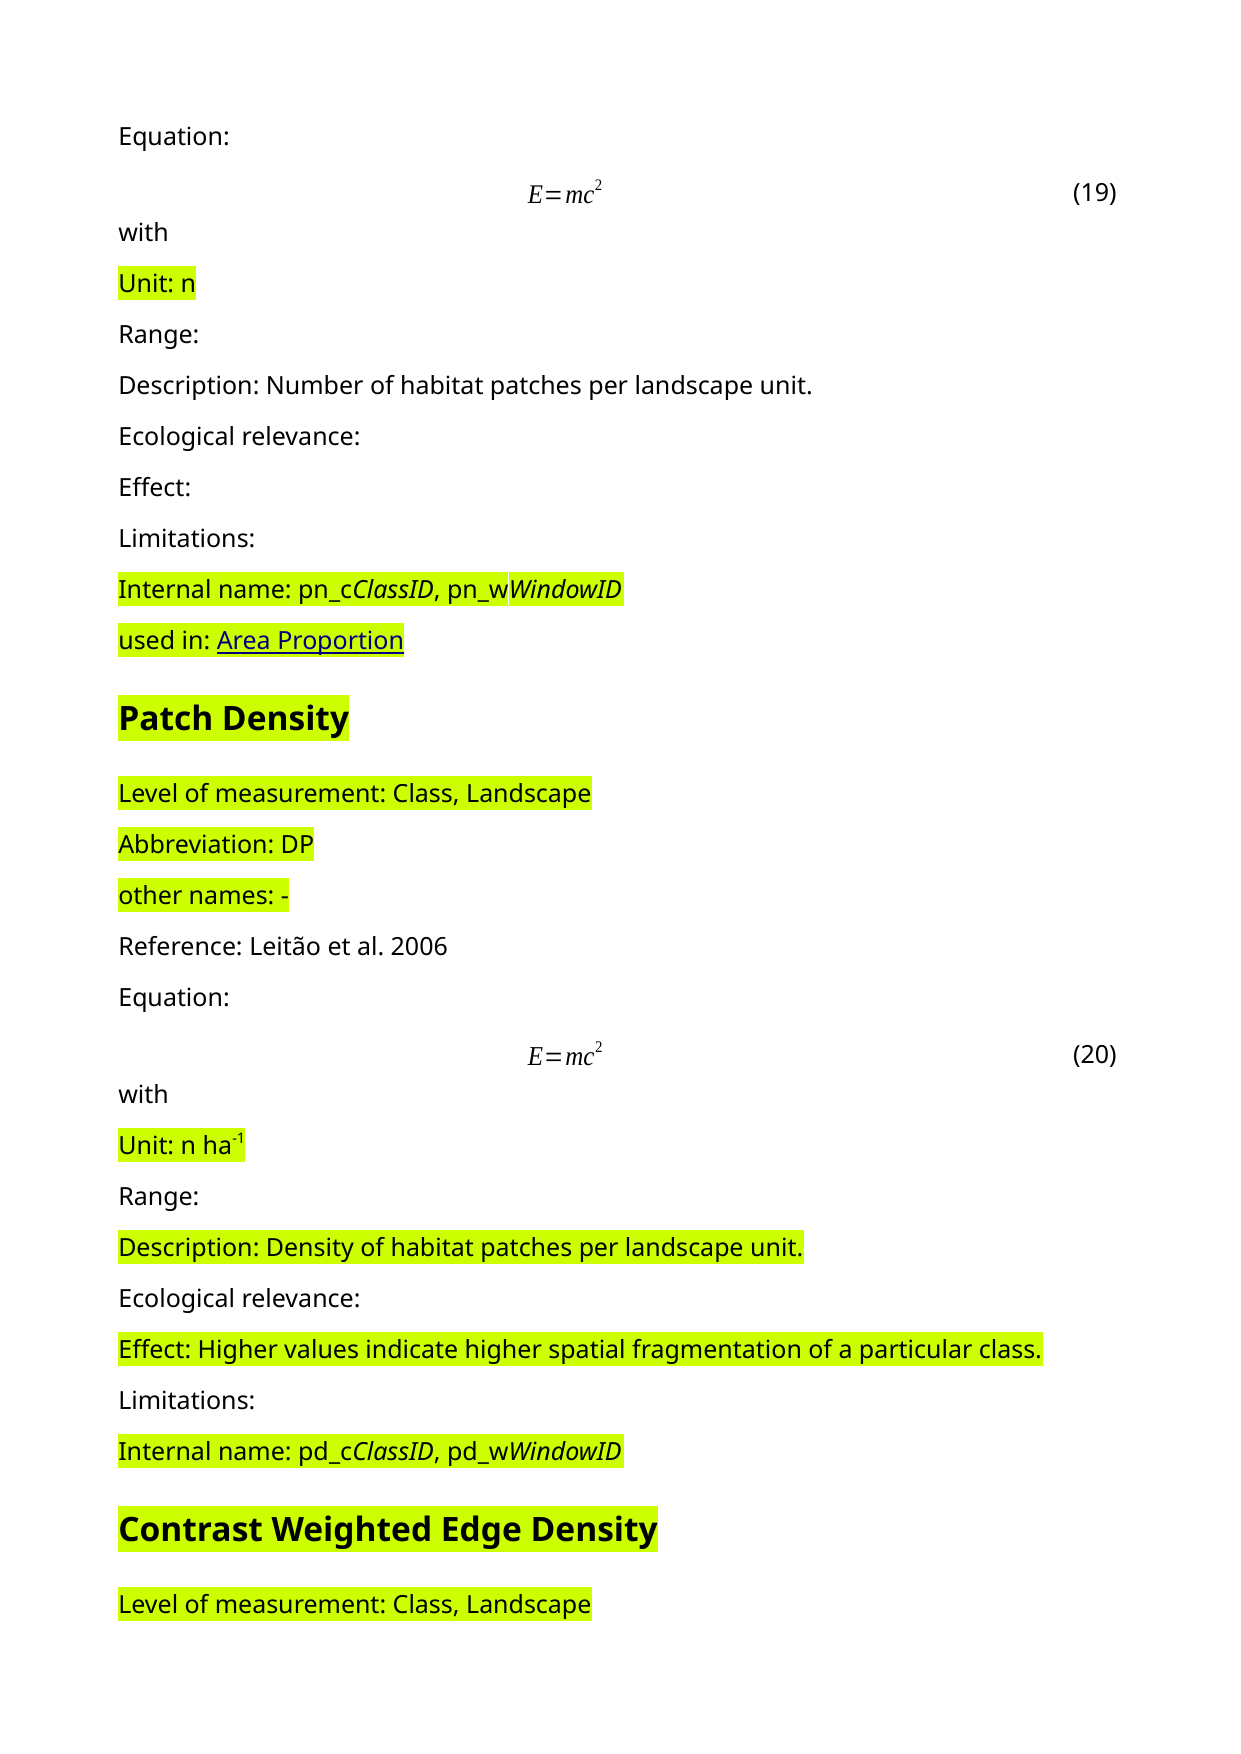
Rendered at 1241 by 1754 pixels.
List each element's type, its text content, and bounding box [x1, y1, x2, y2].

text with [118, 215, 1122, 249]
text Effect: [118, 470, 1122, 504]
text Reference: Leitão et al. 2006 [118, 929, 1122, 963]
text Unit: n ha-1 [118, 1128, 1122, 1162]
table_header [118, 1031, 1010, 1077]
text Abbreviation: DP [118, 827, 1122, 861]
text Range: [118, 1179, 1122, 1213]
table_header [118, 169, 1010, 215]
subtitle Contrast Weighted Edge Density [118, 1506, 1122, 1552]
text used in: Area Proportion [118, 623, 1122, 657]
text Limitations: [118, 521, 1122, 555]
text Description: Number of habitat patches per landscape unit. [118, 368, 1122, 402]
text other names: - [118, 878, 1122, 912]
table_header (20) [1010, 1031, 1122, 1077]
text Ecological relevance: [118, 1281, 1122, 1315]
text Level of measurement: Class, Landscape [118, 776, 1122, 810]
text Ecological relevance: [118, 419, 1122, 453]
text Internal name: pd_cClassID, pd_wWindowID [118, 1434, 1122, 1468]
text Internal name: pn_cClassID, pn_wWindowID [118, 572, 1122, 606]
text Equation: [118, 980, 1122, 1014]
text Description: Density of habitat patches per landscape unit. [118, 1230, 1122, 1264]
text Effect: Higher values indicate higher spatial fragmentation of a particular class. [118, 1332, 1122, 1366]
text Equation: [118, 118, 1122, 152]
table_header (19) [1010, 169, 1122, 215]
text Level of measurement: Class, Landscape [118, 1587, 1122, 1621]
text Limitations: [118, 1383, 1122, 1417]
text with [118, 1077, 1122, 1111]
subtitle Patch Density [118, 695, 1122, 741]
text Range: [118, 317, 1122, 351]
text Unit: n [118, 266, 1122, 300]
